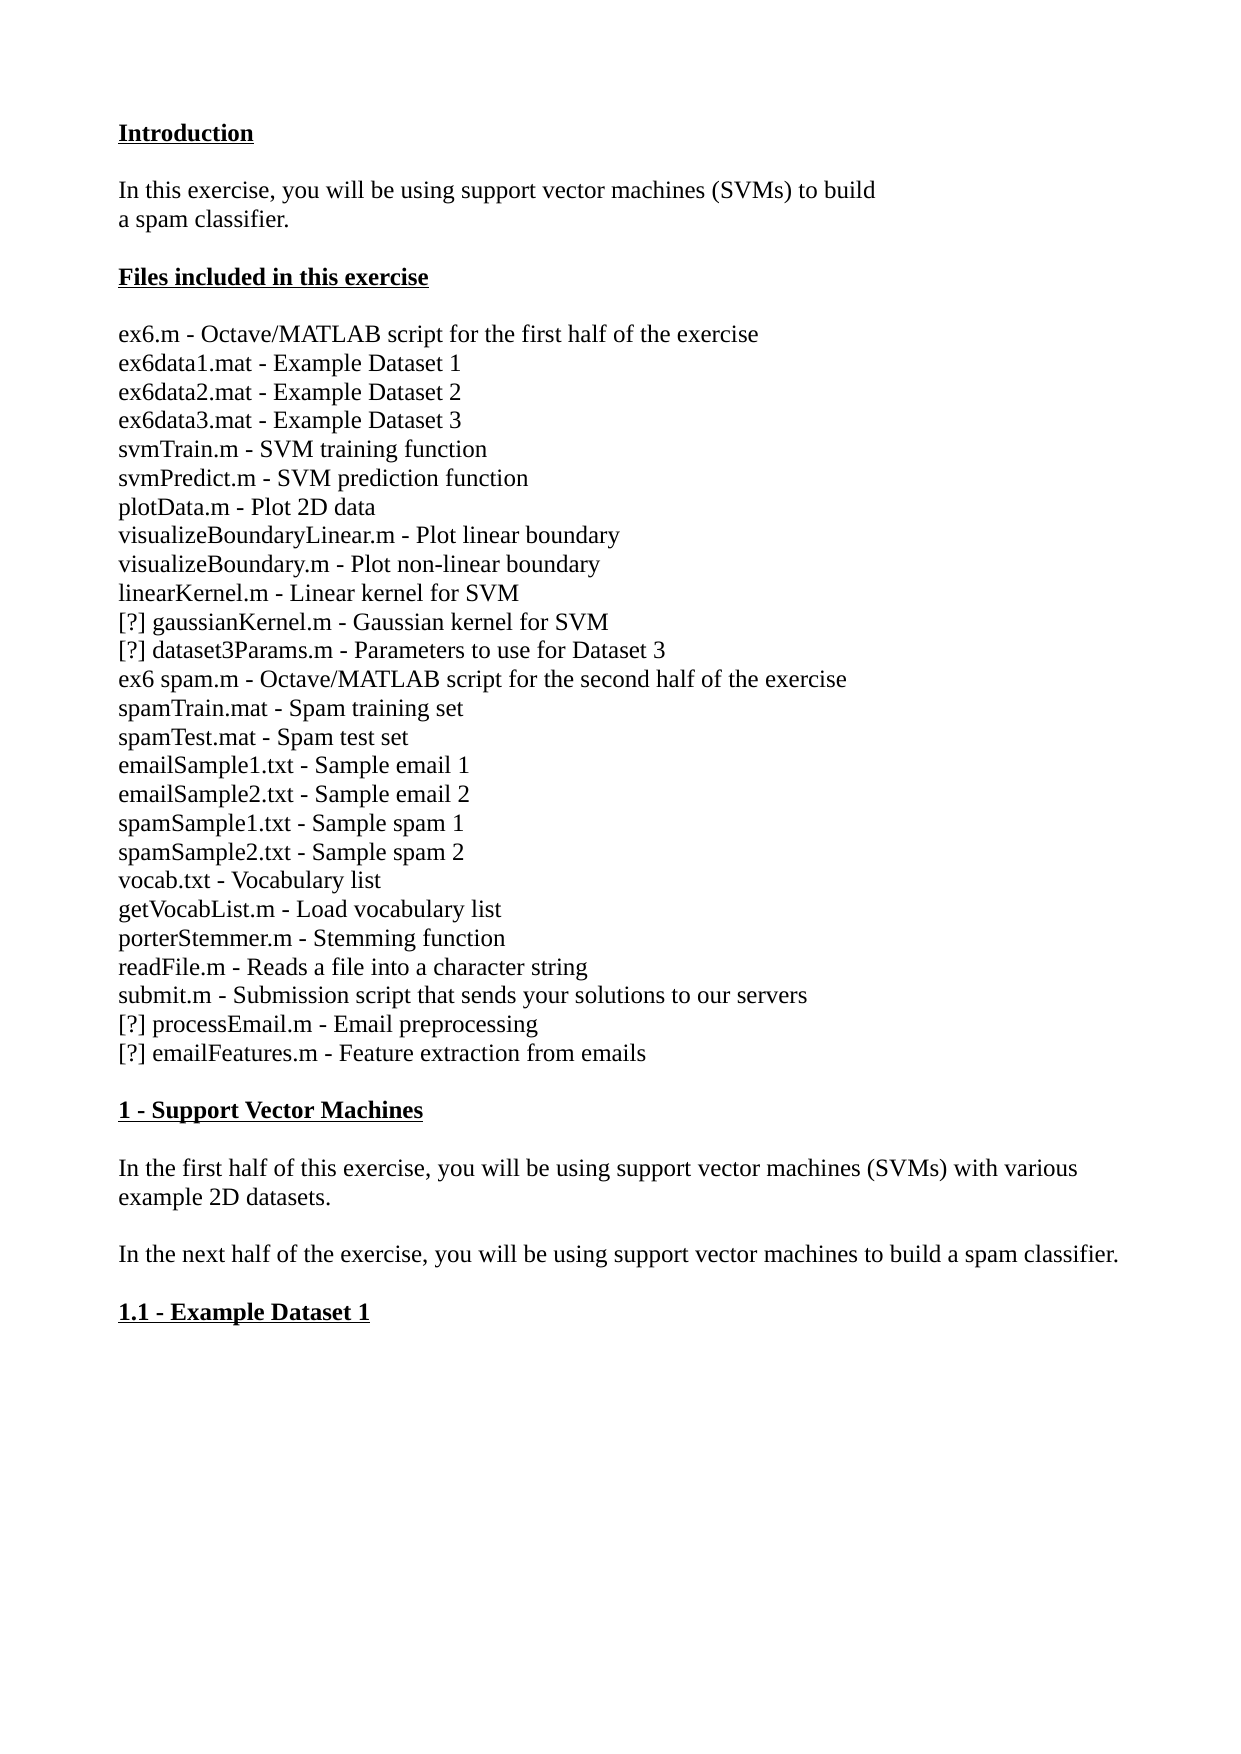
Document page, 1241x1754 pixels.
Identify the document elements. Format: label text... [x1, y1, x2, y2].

text ex6.m - Octave/MATLAB script for the first half of the exercise [118, 319, 1122, 348]
text vocab.txt - Vocabulary list [118, 866, 1122, 894]
text ex6data2.mat - Example Dataset 2 [118, 377, 1122, 406]
text visualizeBoundaryLinear.m - Plot linear boundary [118, 521, 1122, 549]
text Introduction [118, 118, 1122, 147]
text linearKernel.m - Linear kernel for SVM [118, 578, 1122, 607]
text In the first half of this exercise, you will be using support vector machines (SVMs) with various example 2D datasets. [118, 1153, 1122, 1211]
text a spam classifier. [118, 204, 1122, 233]
text readFile.m - Reads a file into a character string [118, 952, 1122, 981]
text emailSample1.txt - Sample email 1 [118, 751, 1122, 779]
text getVocabList.m - Load vocabulary list [118, 894, 1122, 923]
text In the next half of the exercise, you will be using support vector machines to build a spam classifier. [118, 1239, 1122, 1268]
text ex6 spam.m - Octave/MATLAB script for the second half of the exercise [118, 664, 1122, 693]
text svmPredict.m - SVM prediction function [118, 463, 1122, 492]
text spamSample2.txt - Sample spam 2 [118, 837, 1122, 866]
text [?] emailFeatures.m - Feature extraction from emails [118, 1038, 1122, 1067]
text [?] dataset3Params.m - Parameters to use for Dataset 3 [118, 636, 1122, 664]
text ex6data3.mat - Example Dataset 3 [118, 406, 1122, 434]
text 1.1 - Example Dataset 1 [118, 1297, 1122, 1326]
text emailSample2.txt - Sample email 2 [118, 779, 1122, 808]
text svmTrain.m - SVM training function [118, 434, 1122, 463]
text In this exercise, you will be using support vector machines (SVMs) to build [118, 176, 1122, 204]
text plotData.m - Plot 2D data [118, 492, 1122, 521]
text spamTest.mat - Spam test set [118, 722, 1122, 751]
text spamSample1.txt - Sample spam 1 [118, 808, 1122, 837]
text Files included in this exercise [118, 262, 1122, 291]
text 1 - Support Vector Machines [118, 1096, 1122, 1124]
text [?] gaussianKernel.m - Gaussian kernel for SVM [118, 607, 1122, 636]
text submit.m - Submission script that sends your solutions to our servers [118, 981, 1122, 1009]
text spamTrain.mat - Spam training set [118, 693, 1122, 722]
text visualizeBoundary.m - Plot non-linear boundary [118, 549, 1122, 578]
text ex6data1.mat - Example Dataset 1 [118, 348, 1122, 377]
text porterStemmer.m - Stemming function [118, 923, 1122, 952]
text [?] processEmail.m - Email preprocessing [118, 1009, 1122, 1038]
